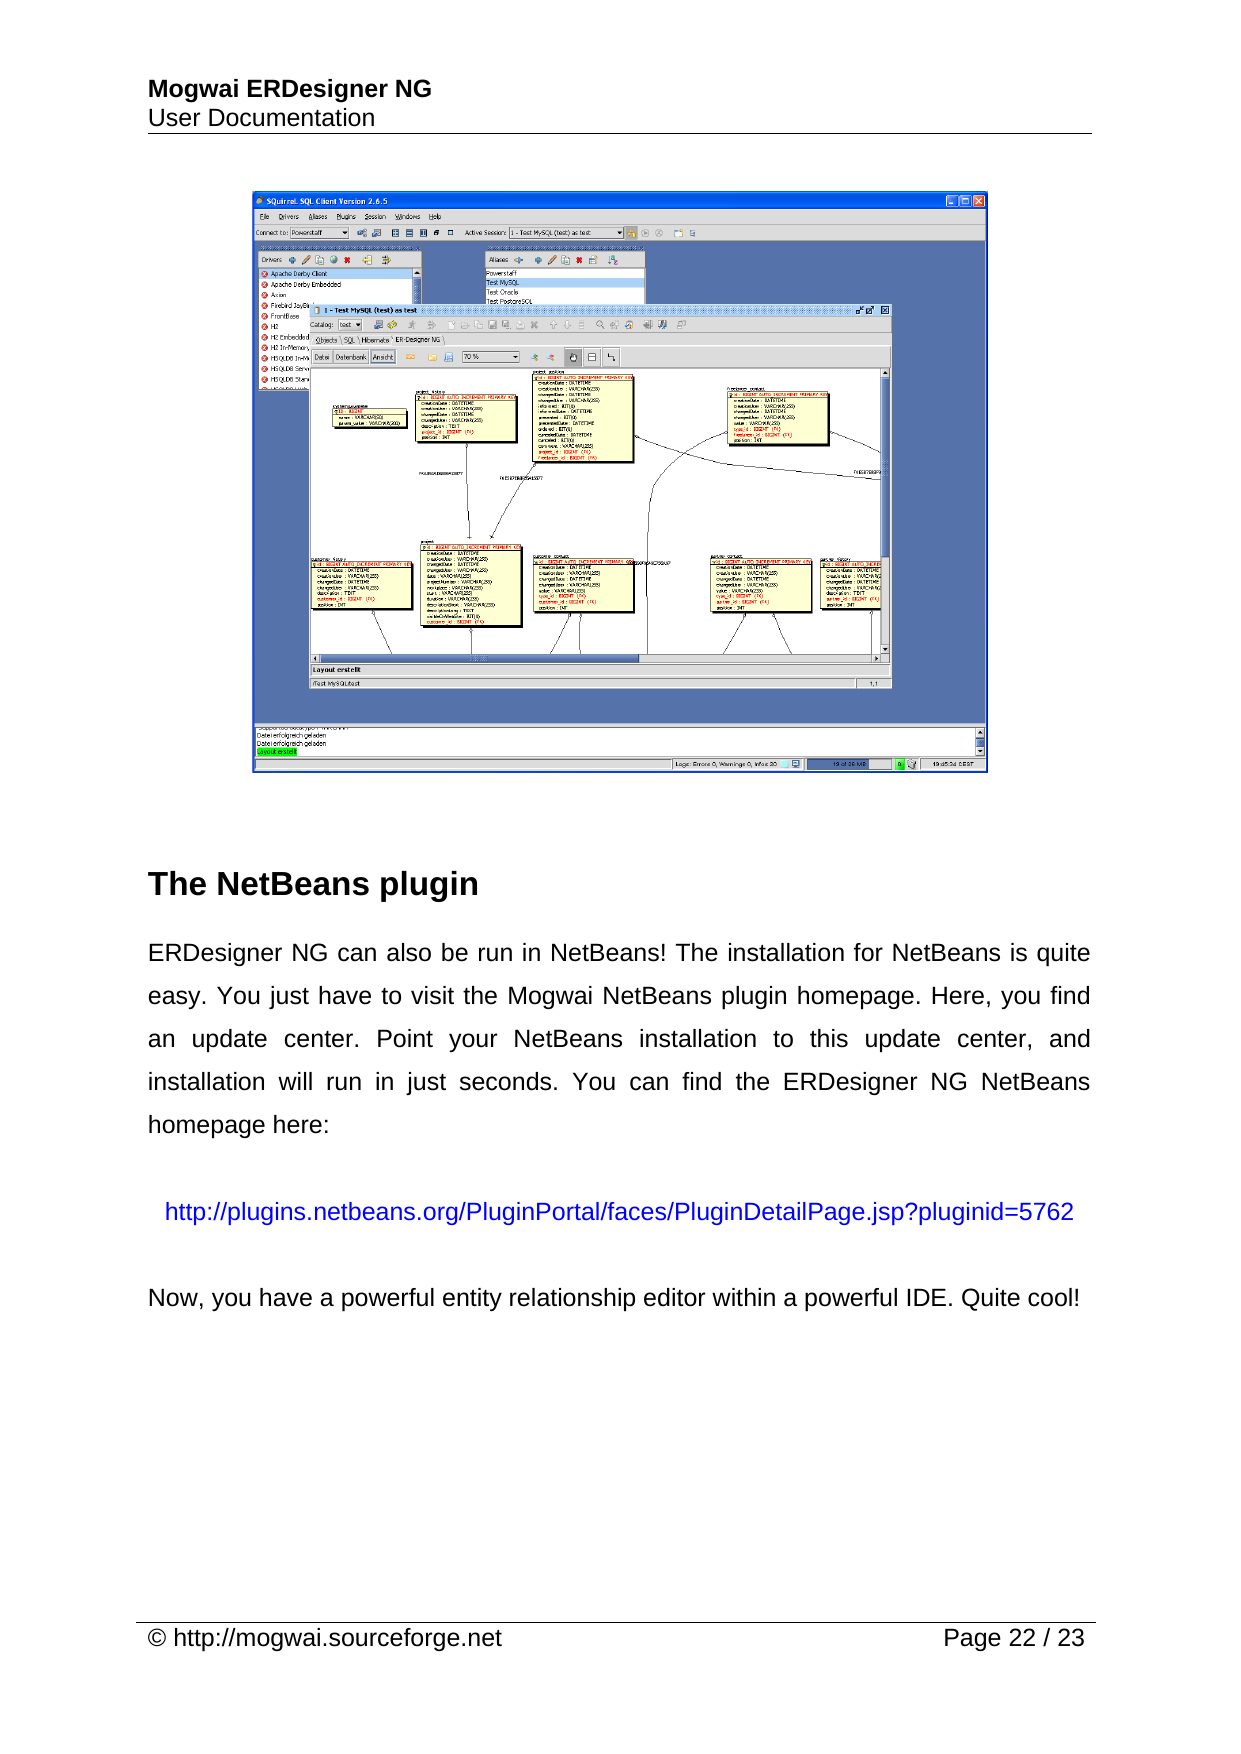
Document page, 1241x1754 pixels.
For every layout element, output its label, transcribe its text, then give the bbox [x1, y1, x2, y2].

text http://plugins.netbeans.org/PluginPortal/faces/PluginDetailPage.jsp?pluginid=5762 [148, 1197, 1092, 1225]
picture [252, 191, 988, 773]
subtitle The NetBeans plugin [148, 864, 1092, 903]
text ERDesigner NG can also be run in NetBeans! The installation for NetBeans is quite easy. You just have to visit the Mogwai NetBeans plugin homepage. Here, you find an update center. Point your NetBeans installation to this update center, and installation will run in just seconds. You can find the ERDesigner NG NetBeans homepage here: [148, 938, 1092, 1139]
text Now, you have a powerful entity relationship editor within a powerful IDE. Quite cool! [148, 1283, 1092, 1312]
